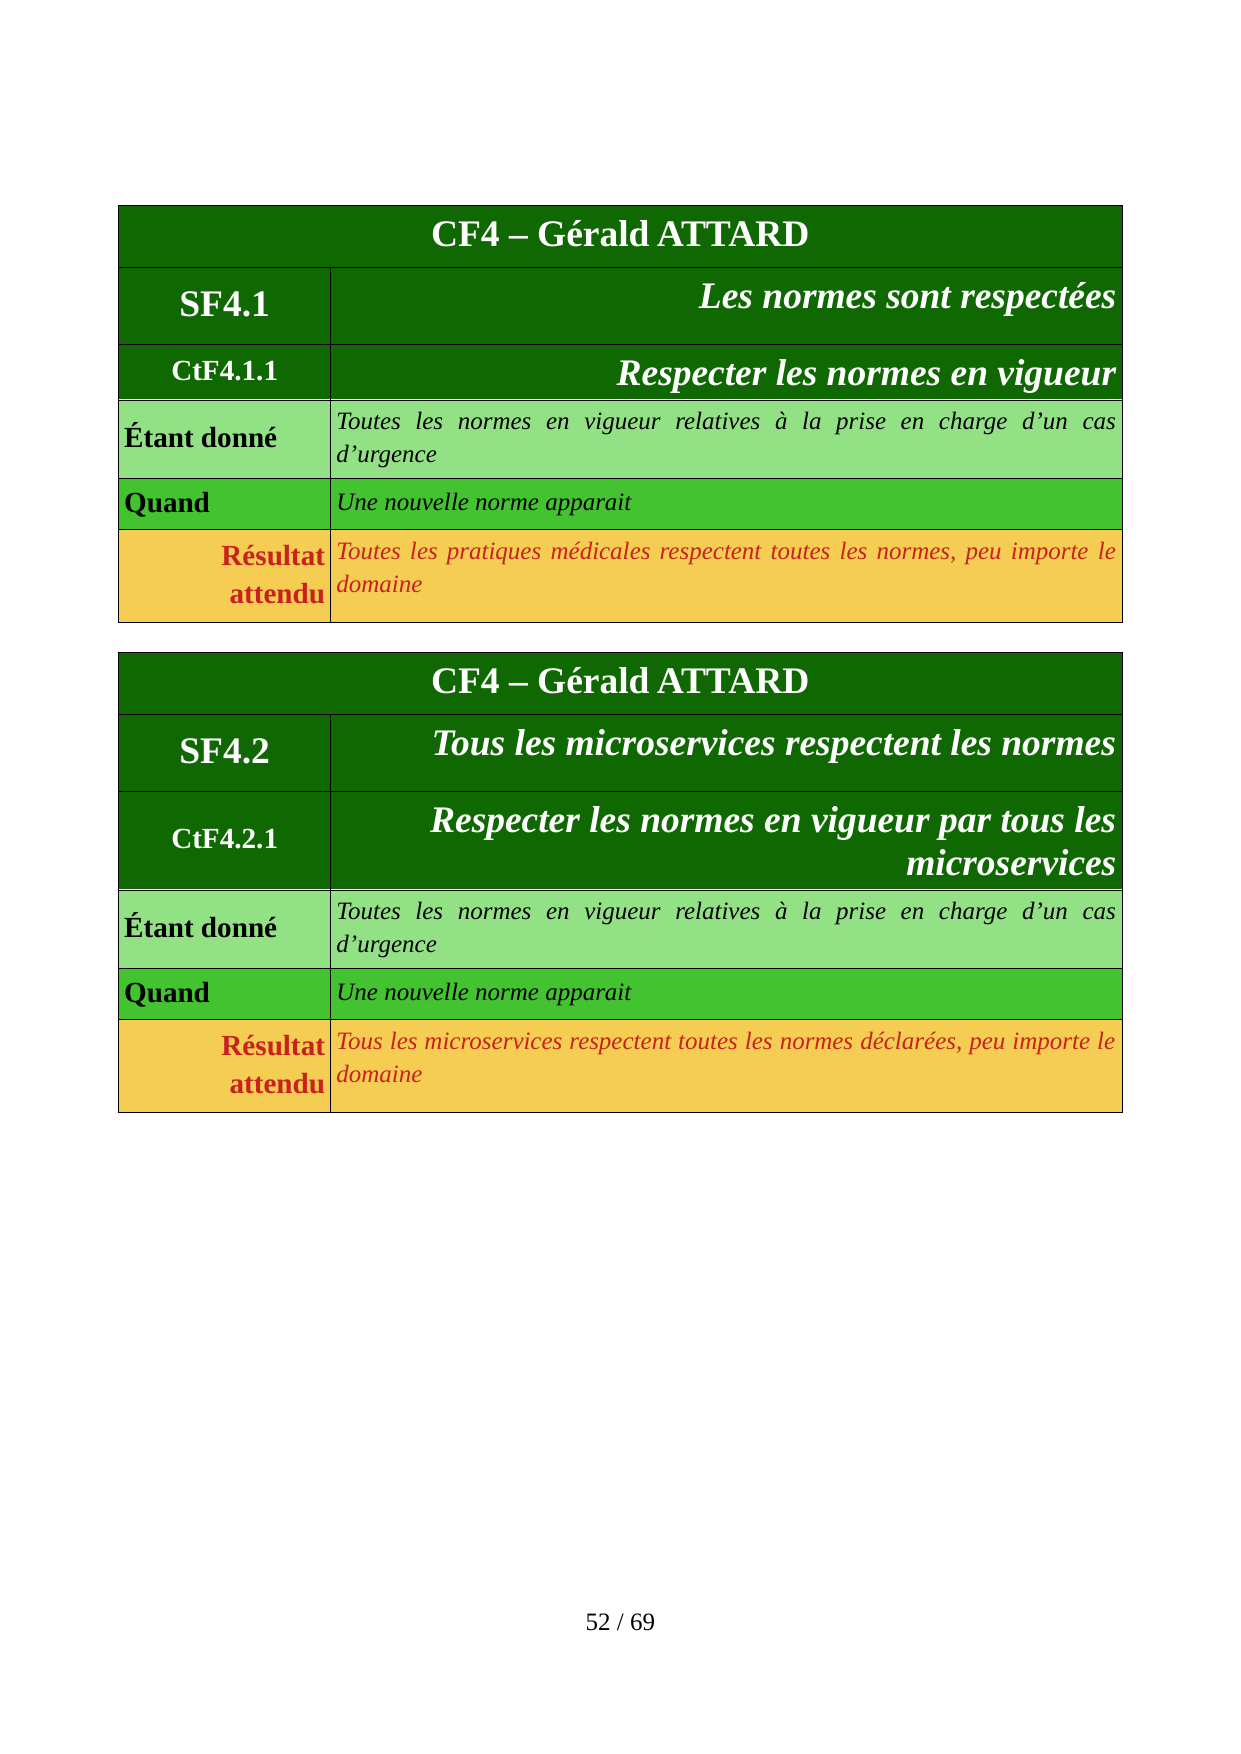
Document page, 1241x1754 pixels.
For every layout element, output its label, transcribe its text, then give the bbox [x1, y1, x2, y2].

table_cell Respecter les normes en vigueur par tous les microservices [331, 792, 1122, 889]
table_cell Toutes les pratiques médicales respectent toutes les normes, peu importe le domaine [331, 530, 1122, 622]
table_cell Toutes les normes en vigueur relatives à la prise en charge d’un cas d’urgence [331, 891, 1122, 968]
table_cell Quand [119, 969, 330, 1019]
table_cell SF4.2 [119, 715, 330, 791]
table_cell Une nouvelle norme apparait [331, 479, 1122, 529]
table_cell Les normes sont respectées [331, 268, 1122, 344]
table_cell Résultat attendu [119, 1020, 330, 1112]
table_header CF4 – Gérald ATTARD [119, 653, 1122, 714]
table_header CF4 – Gérald ATTARD [119, 206, 1122, 267]
table_cell SF4.1 [119, 268, 330, 344]
table_cell Quand [119, 479, 330, 529]
table_cell Tous les microservices respectent les normes [331, 715, 1122, 791]
table_cell CtF4.2.1 [119, 792, 330, 889]
table_cell Résultat attendu [119, 530, 330, 622]
table_cell CtF4.1.1 [119, 345, 330, 399]
table_cell Étant donné [119, 891, 330, 968]
table_cell Étant donné [119, 401, 330, 478]
table_cell Une nouvelle norme apparait [331, 969, 1122, 1019]
table_cell Toutes les normes en vigueur relatives à la prise en charge d’un cas d’urgence [331, 401, 1122, 478]
table_cell Tous les microservices respectent toutes les normes déclarées, peu importe le domaine [331, 1020, 1122, 1112]
table_cell Respecter les normes en vigueur [331, 345, 1122, 399]
